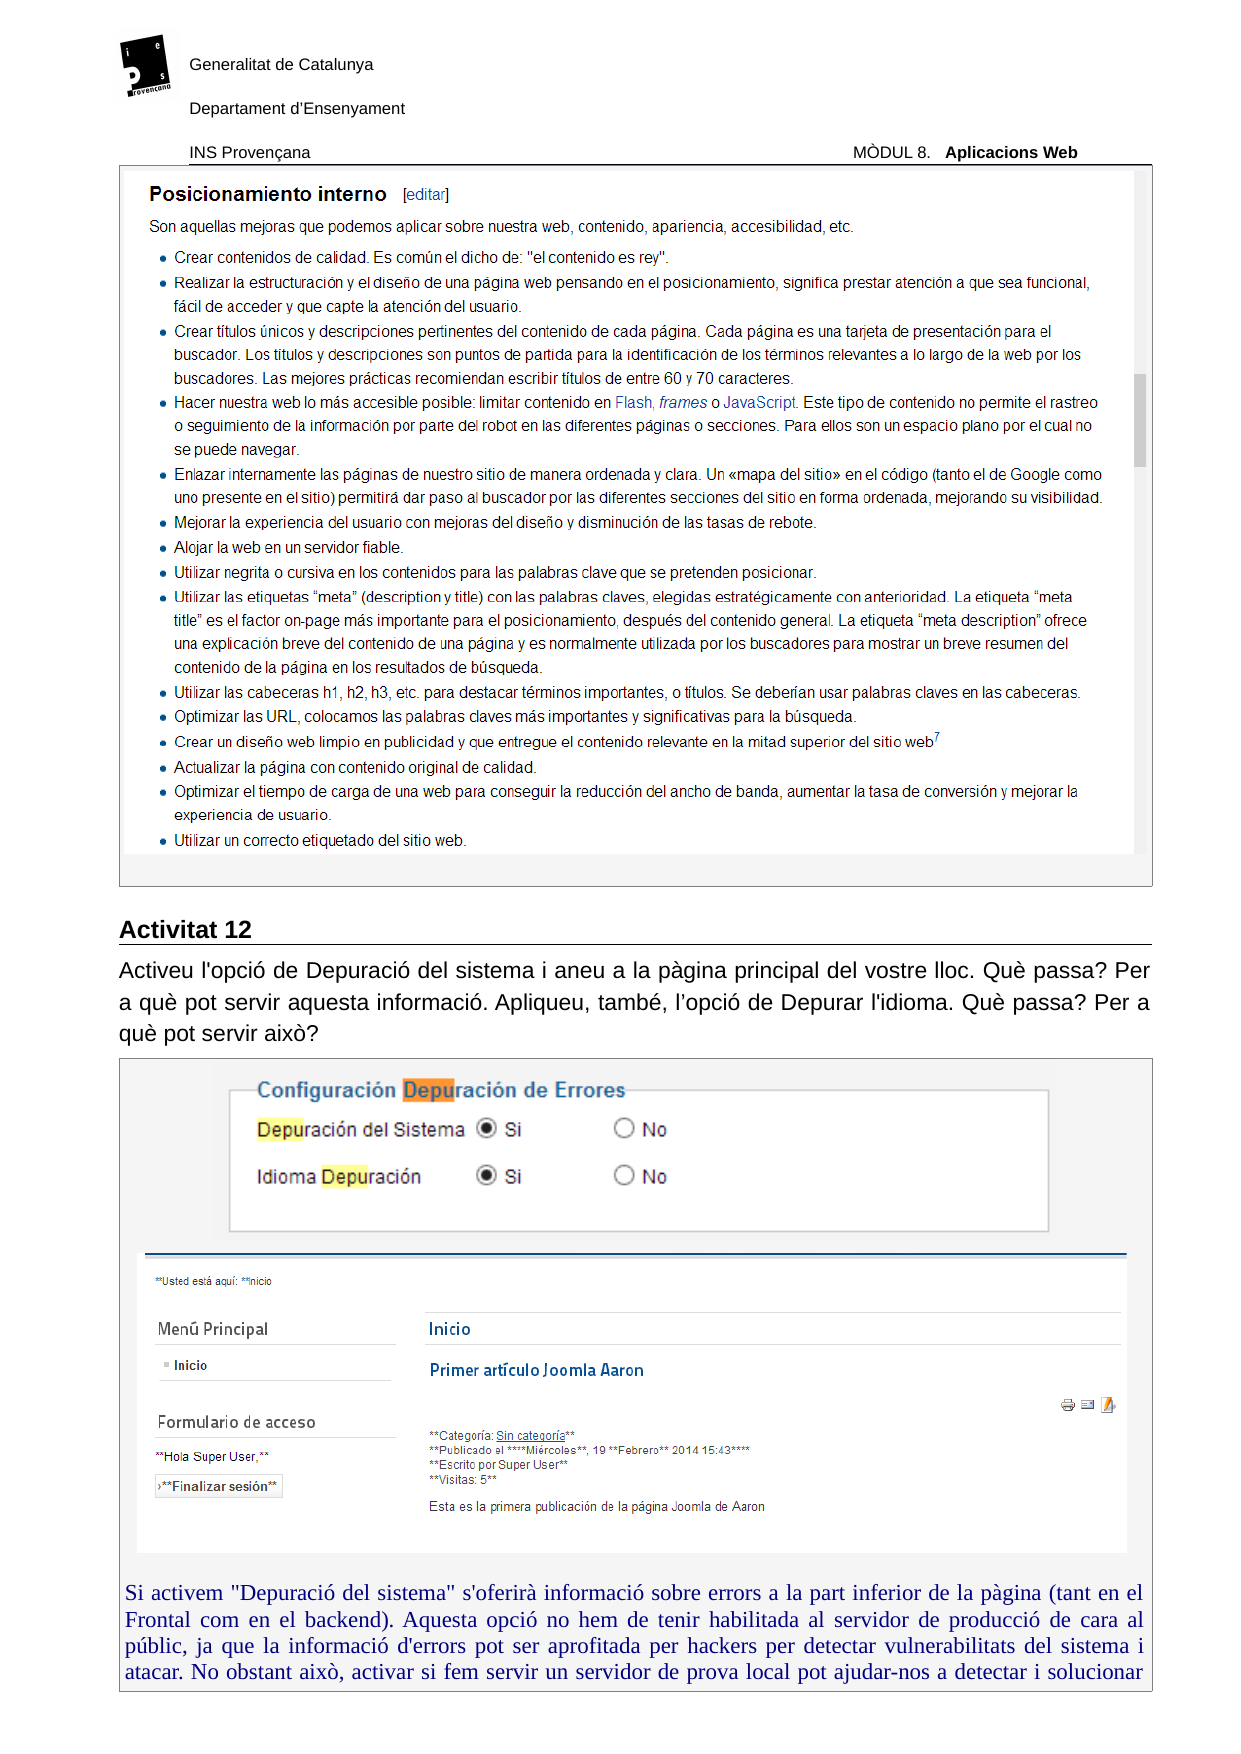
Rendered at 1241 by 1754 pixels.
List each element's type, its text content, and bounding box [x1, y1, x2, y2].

picture [212, 1063, 1058, 1242]
table_header [120, 166, 1152, 886]
text Activeu l'opció de Depuració del sistema i aneu a la pàgina principal del vostre lloc. Què passa? Per a què pot servir aquesta informació. Apliqueu, també, l’opció de Depurar l'idioma. Què passa? Per a què pot servir això? [119, 957, 1152, 1046]
picture [137, 1253, 1127, 1553]
table_header Si activem "Depuració del sistema" s'oferirà informació sobre errors a la part inferior de la pàgina (tant en el Frontal com en el backend). Aquesta opció no hem de tenir habilitada al servidor de producció de cara al públic, ja que la informació d'errors pot ser aprofitada per hackers per detectar vulnerabilitats del sistema i atacar. No obstant això, activar si fem servir un servidor de prova local pot ajudar-nos a detectar i solucionar [120, 1059, 1152, 1691]
picture [114, 28, 181, 102]
picture [124, 171, 1147, 854]
subtitle Activitat 12 [119, 915, 1152, 944]
